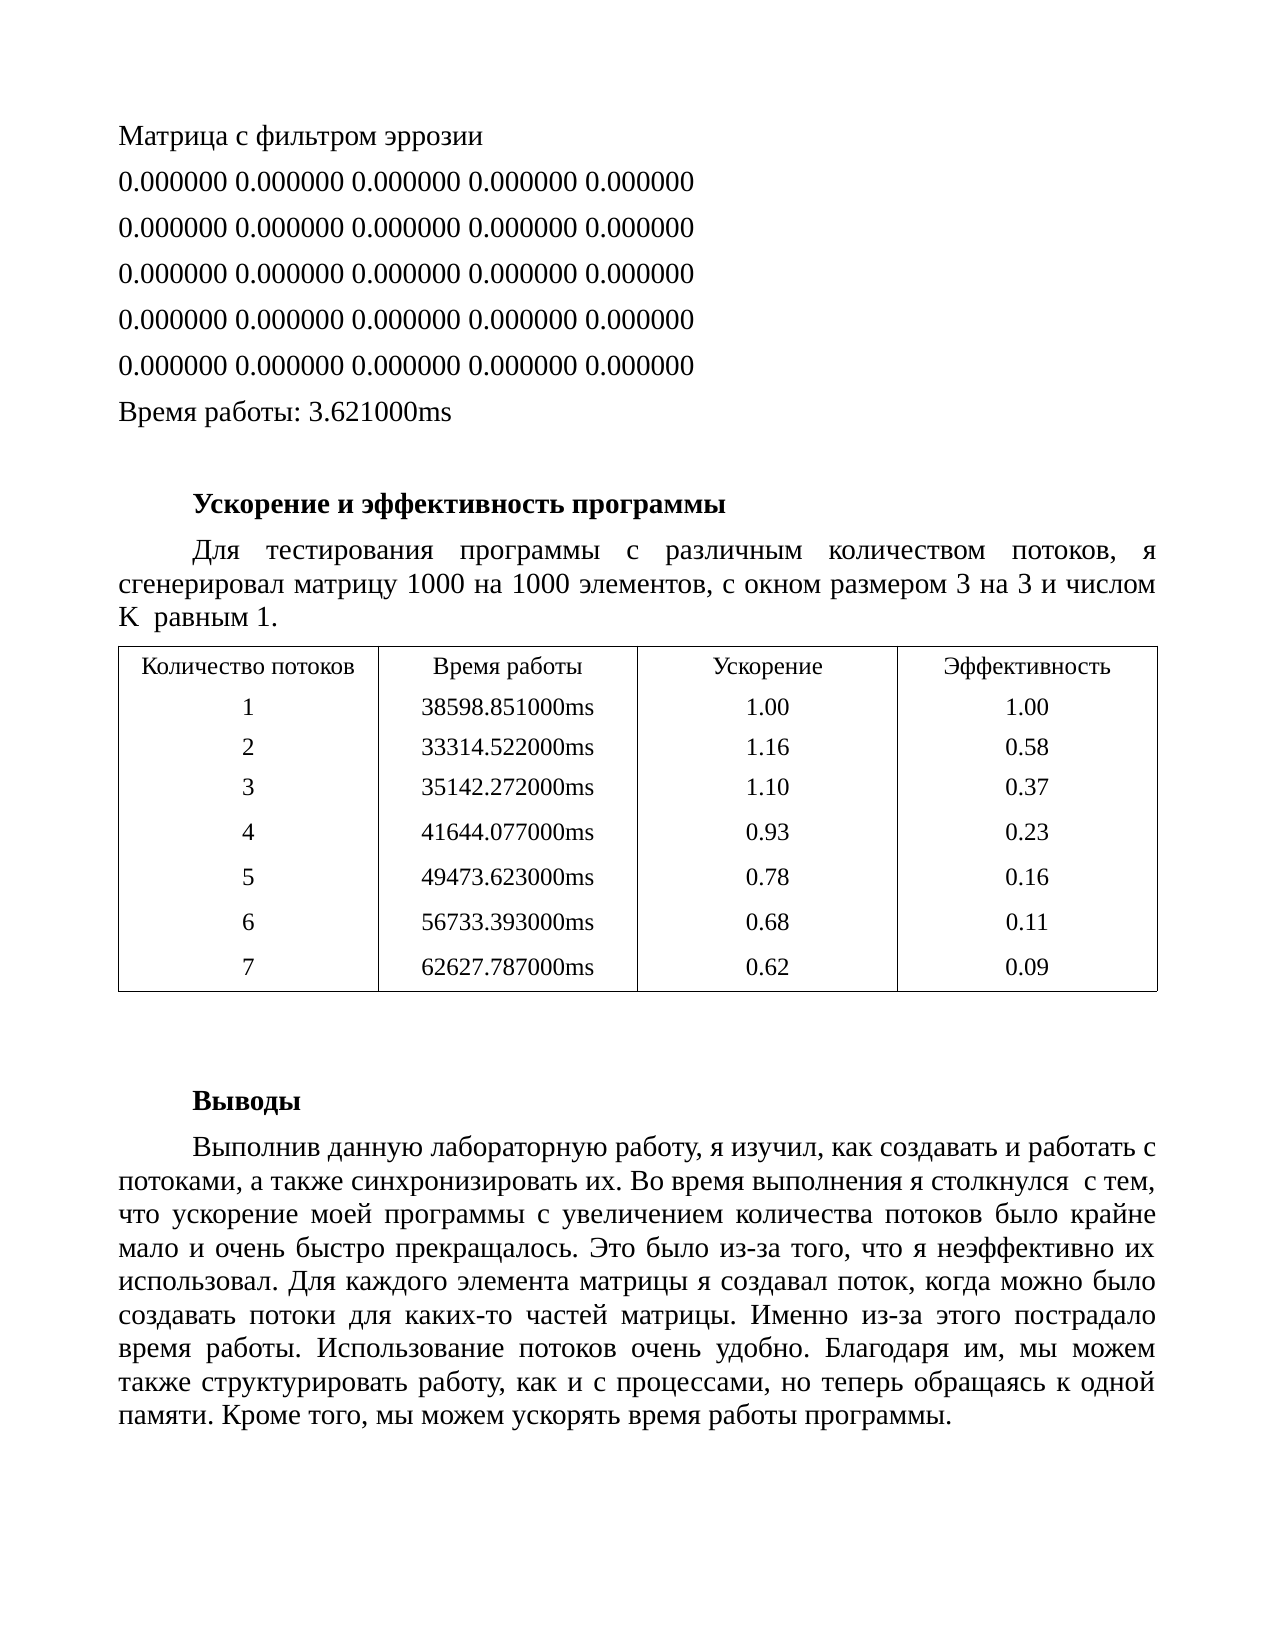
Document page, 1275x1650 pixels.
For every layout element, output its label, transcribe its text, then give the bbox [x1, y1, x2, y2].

table_cell 3 [119, 766, 378, 811]
table_header Ускорение [638, 647, 897, 686]
table_cell 0.37 [898, 766, 1157, 811]
table_cell 33314.522000ms [379, 726, 637, 766]
table_header Количество потоков [119, 647, 378, 686]
table_cell 0.16 [898, 856, 1157, 901]
text 0.000000 0.000000 0.000000 0.000000 0.000000 [118, 210, 1157, 244]
table_cell 35142.272000ms [379, 766, 637, 811]
table_cell 1.10 [638, 766, 897, 811]
table_cell 0.93 [638, 811, 897, 856]
table_cell 38598.851000ms [379, 686, 637, 726]
table_cell 56733.393000ms [379, 901, 637, 946]
table_cell 62627.787000ms [379, 946, 637, 991]
table_cell 5 [119, 856, 378, 901]
table_header Эффективность [898, 647, 1157, 686]
table_cell 1.00 [638, 686, 897, 726]
text 0.000000 0.000000 0.000000 0.000000 0.000000 [118, 164, 1157, 198]
table_cell 1.16 [638, 726, 897, 766]
table_cell 0.78 [638, 856, 897, 901]
text Выводы [118, 1083, 1157, 1117]
table_cell 2 [119, 726, 378, 766]
text Выполнив данную лабораторную работу, я изучил, как создавать и работать с потоками, а также синхронизировать их. Во время выполнения я столкнулся с тем, что ускорение моей программы с увеличением количества потоков было крайне мало и очень быстро прекращалось. Это было из-за того, что я неэффективно их использовал. Для каждого элемента матрицы я создавал поток, когда можно было создавать потоки для каких-то частей матрицы. Именно из-за этого пострадало время работы. Использование потоков очень удобно. Благодаря им, мы можем также структурировать работу, как и с процессами, но теперь обращаясь к одной памяти. Кроме того, мы можем ускорять время работы программы. [118, 1129, 1157, 1431]
table_cell 0.11 [898, 901, 1157, 946]
table_cell 4 [119, 811, 378, 856]
table_cell 0.23 [898, 811, 1157, 856]
table_cell 7 [119, 946, 378, 991]
table_cell 0.68 [638, 901, 897, 946]
text Матрица с фильтром эррозии [118, 118, 1157, 152]
text Ускорение и эффективность программы [118, 486, 1157, 520]
text 0.000000 0.000000 0.000000 0.000000 0.000000 [118, 256, 1157, 290]
table_cell 41644.077000ms [379, 811, 637, 856]
table_cell 6 [119, 901, 378, 946]
text 0.000000 0.000000 0.000000 0.000000 0.000000 [118, 348, 1157, 382]
table_cell 0.09 [898, 946, 1157, 991]
table_cell 1.00 [898, 686, 1157, 726]
table_cell 49473.623000ms [379, 856, 637, 901]
table_cell 0.58 [898, 726, 1157, 766]
text Время работы: 3.621000ms [118, 394, 1157, 428]
text Для тестирования программы с различным количеством потоков, я сгенерировал матрицу 1000 на 1000 элементов, с окном размером 3 на 3 и числом K равным 1. [118, 532, 1157, 633]
text 0.000000 0.000000 0.000000 0.000000 0.000000 [118, 302, 1157, 336]
table_cell 1 [119, 686, 378, 726]
table_cell 0.62 [638, 946, 897, 991]
table_header Время работы [379, 647, 637, 686]
